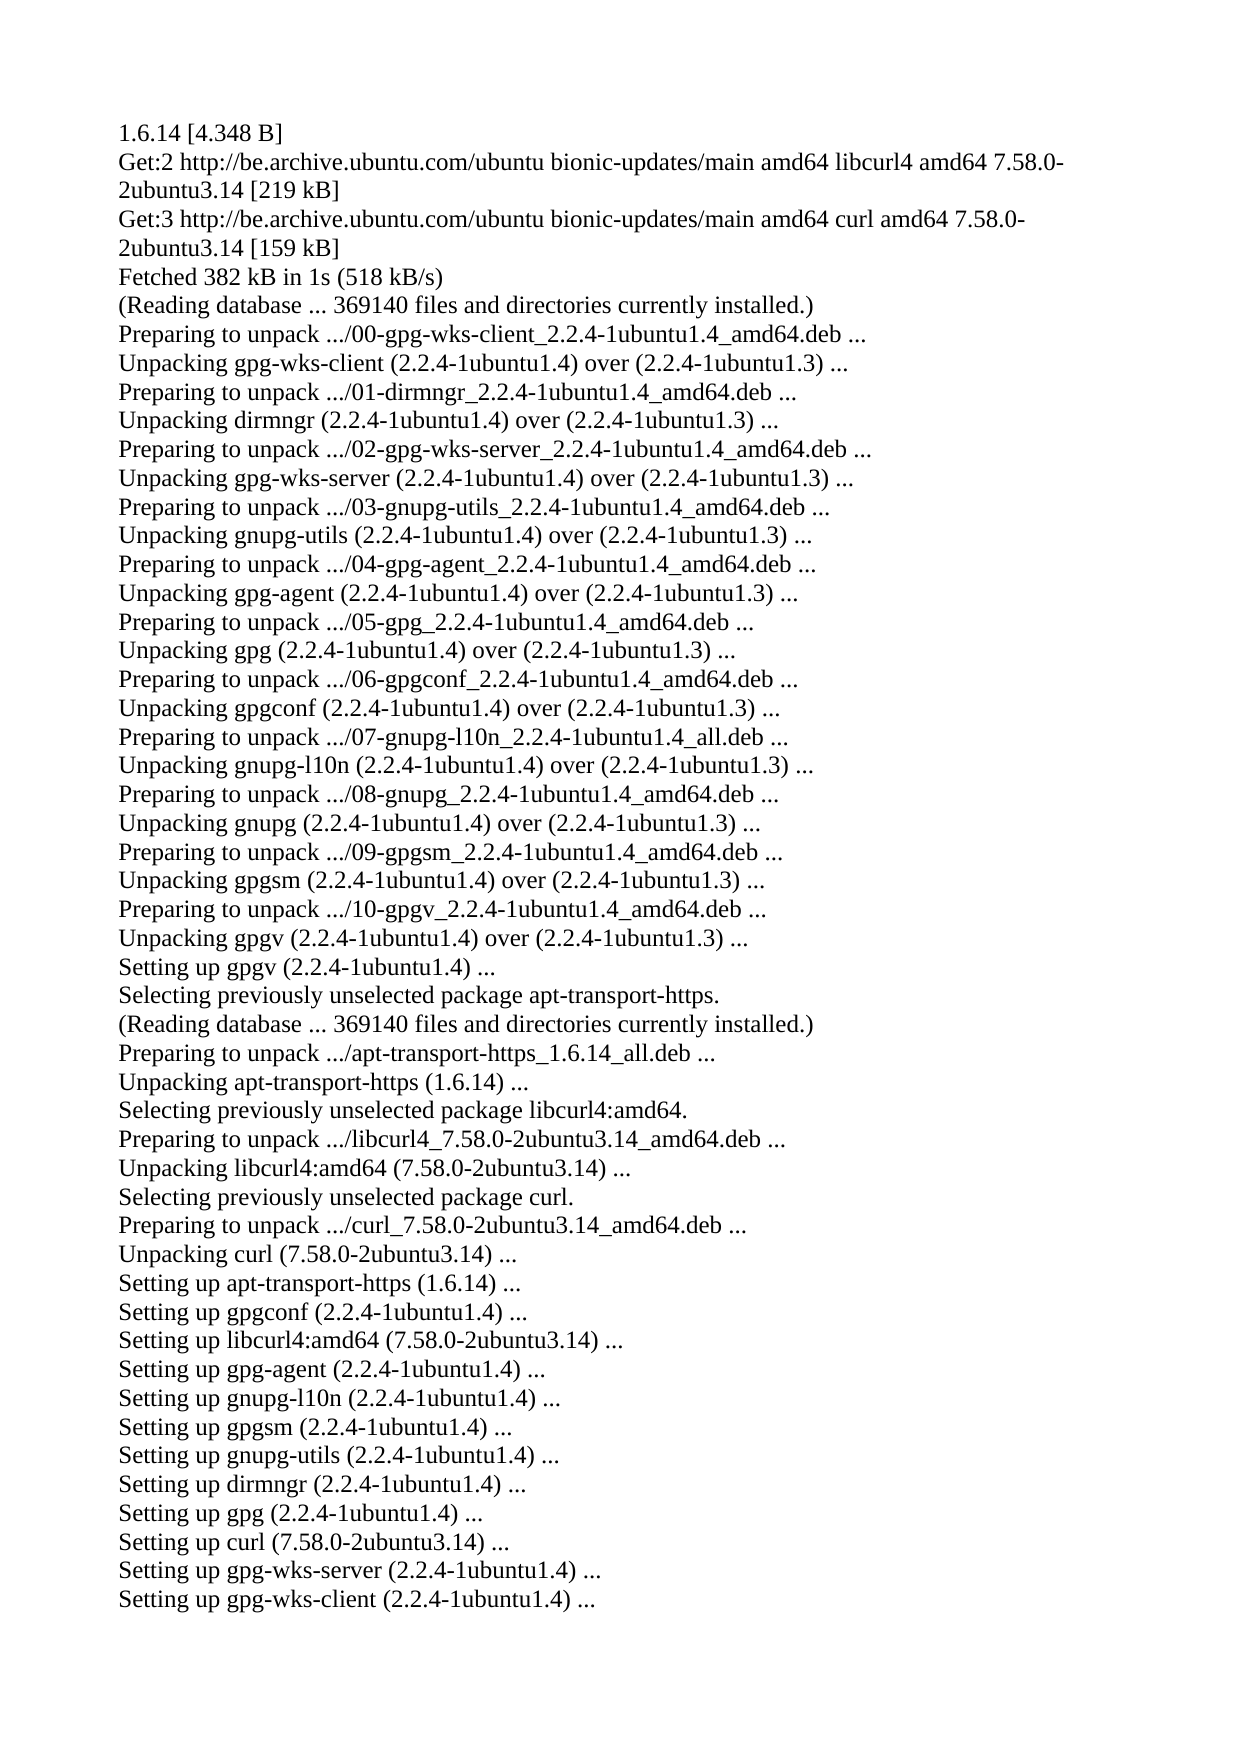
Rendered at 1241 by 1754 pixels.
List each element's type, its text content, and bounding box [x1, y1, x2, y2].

text Setting up curl (7.58.0-2ubuntu3.14) ... [118, 1527, 1122, 1556]
text Unpacking dirmngr (2.2.4-1ubuntu1.4) over (2.2.4-1ubuntu1.3) ... [118, 406, 1122, 434]
text Setting up gpg-wks-server (2.2.4-1ubuntu1.4) ... [118, 1556, 1122, 1584]
text Preparing to unpack .../06-gpgconf_2.2.4-1ubuntu1.4_amd64.deb ... [118, 664, 1122, 693]
text Setting up gpgsm (2.2.4-1ubuntu1.4) ... [118, 1412, 1122, 1441]
text Setting up apt-transport-https (1.6.14) ... [118, 1268, 1122, 1297]
text Unpacking gpg-wks-client (2.2.4-1ubuntu1.4) over (2.2.4-1ubuntu1.3) ... [118, 348, 1122, 377]
text Unpacking gpg (2.2.4-1ubuntu1.4) over (2.2.4-1ubuntu1.3) ... [118, 636, 1122, 664]
text Preparing to unpack .../10-gpgv_2.2.4-1ubuntu1.4_amd64.deb ... [118, 894, 1122, 923]
text Selecting previously unselected package curl. [118, 1182, 1122, 1211]
text Selecting previously unselected package apt-transport-https. [118, 981, 1122, 1009]
text Preparing to unpack .../04-gpg-agent_2.2.4-1ubuntu1.4_amd64.deb ... [118, 549, 1122, 578]
text (Reading database ... 369140 files and directories currently installed.) [118, 291, 1122, 319]
text Setting up gpg-wks-client (2.2.4-1ubuntu1.4) ... [118, 1584, 1122, 1613]
text Unpacking gnupg-l10n (2.2.4-1ubuntu1.4) over (2.2.4-1ubuntu1.3) ... [118, 751, 1122, 779]
text Setting up gnupg-l10n (2.2.4-1ubuntu1.4) ... [118, 1383, 1122, 1412]
text Unpacking gpgsm (2.2.4-1ubuntu1.4) over (2.2.4-1ubuntu1.3) ... [118, 866, 1122, 894]
text Preparing to unpack .../03-gnupg-utils_2.2.4-1ubuntu1.4_amd64.deb ... [118, 492, 1122, 521]
text Setting up gnupg-utils (2.2.4-1ubuntu1.4) ... [118, 1441, 1122, 1469]
text Preparing to unpack .../09-gpgsm_2.2.4-1ubuntu1.4_amd64.deb ... [118, 837, 1122, 866]
text Preparing to unpack .../01-dirmngr_2.2.4-1ubuntu1.4_amd64.deb ... [118, 377, 1122, 406]
text Preparing to unpack .../apt-transport-https_1.6.14_all.deb ... [118, 1038, 1122, 1067]
text Setting up gpg (2.2.4-1ubuntu1.4) ... [118, 1498, 1122, 1527]
text (Reading database ... 369140 files and directories currently installed.) [118, 1009, 1122, 1038]
text Preparing to unpack .../05-gpg_2.2.4-1ubuntu1.4_amd64.deb ... [118, 607, 1122, 636]
text Setting up gpg-agent (2.2.4-1ubuntu1.4) ... [118, 1354, 1122, 1383]
text Setting up gpgv (2.2.4-1ubuntu1.4) ... [118, 952, 1122, 981]
text Get:2 http://be.archive.ubuntu.com/ubuntu bionic-updates/main amd64 libcurl4 amd64 7.58.0-2ubuntu3.14 [219 kB] [118, 147, 1122, 204]
text Preparing to unpack .../07-gnupg-l10n_2.2.4-1ubuntu1.4_all.deb ... [118, 722, 1122, 751]
text Unpacking gnupg-utils (2.2.4-1ubuntu1.4) over (2.2.4-1ubuntu1.3) ... [118, 521, 1122, 549]
text Unpacking apt-transport-https (1.6.14) ... [118, 1067, 1122, 1096]
text Preparing to unpack .../08-gnupg_2.2.4-1ubuntu1.4_amd64.deb ... [118, 779, 1122, 808]
text Fetched 382 kB in 1s (518 kB/s) [118, 262, 1122, 291]
text Setting up dirmngr (2.2.4-1ubuntu1.4) ... [118, 1469, 1122, 1498]
text Preparing to unpack .../curl_7.58.0-2ubuntu3.14_amd64.deb ... [118, 1211, 1122, 1239]
text Unpacking curl (7.58.0-2ubuntu3.14) ... [118, 1239, 1122, 1268]
text Preparing to unpack .../libcurl4_7.58.0-2ubuntu3.14_amd64.deb ... [118, 1124, 1122, 1153]
text Setting up libcurl4:amd64 (7.58.0-2ubuntu3.14) ... [118, 1326, 1122, 1354]
text Unpacking gpg-agent (2.2.4-1ubuntu1.4) over (2.2.4-1ubuntu1.3) ... [118, 578, 1122, 607]
text Setting up gpgconf (2.2.4-1ubuntu1.4) ... [118, 1297, 1122, 1326]
text Unpacking gpg-wks-server (2.2.4-1ubuntu1.4) over (2.2.4-1ubuntu1.3) ... [118, 463, 1122, 492]
text Preparing to unpack .../00-gpg-wks-client_2.2.4-1ubuntu1.4_amd64.deb ... [118, 319, 1122, 348]
text Get:3 http://be.archive.ubuntu.com/ubuntu bionic-updates/main amd64 curl amd64 7.58.0-2ubuntu3.14 [159 kB] [118, 204, 1122, 262]
text Selecting previously unselected package libcurl4:amd64. [118, 1096, 1122, 1124]
text Unpacking libcurl4:amd64 (7.58.0-2ubuntu3.14) ... [118, 1153, 1122, 1182]
text Unpacking gpgconf (2.2.4-1ubuntu1.4) over (2.2.4-1ubuntu1.3) ... [118, 693, 1122, 722]
text 1.6.14 [4.348 B] [118, 118, 1122, 147]
text Preparing to unpack .../02-gpg-wks-server_2.2.4-1ubuntu1.4_amd64.deb ... [118, 434, 1122, 463]
text Unpacking gnupg (2.2.4-1ubuntu1.4) over (2.2.4-1ubuntu1.3) ... [118, 808, 1122, 837]
text Unpacking gpgv (2.2.4-1ubuntu1.4) over (2.2.4-1ubuntu1.3) ... [118, 923, 1122, 952]
